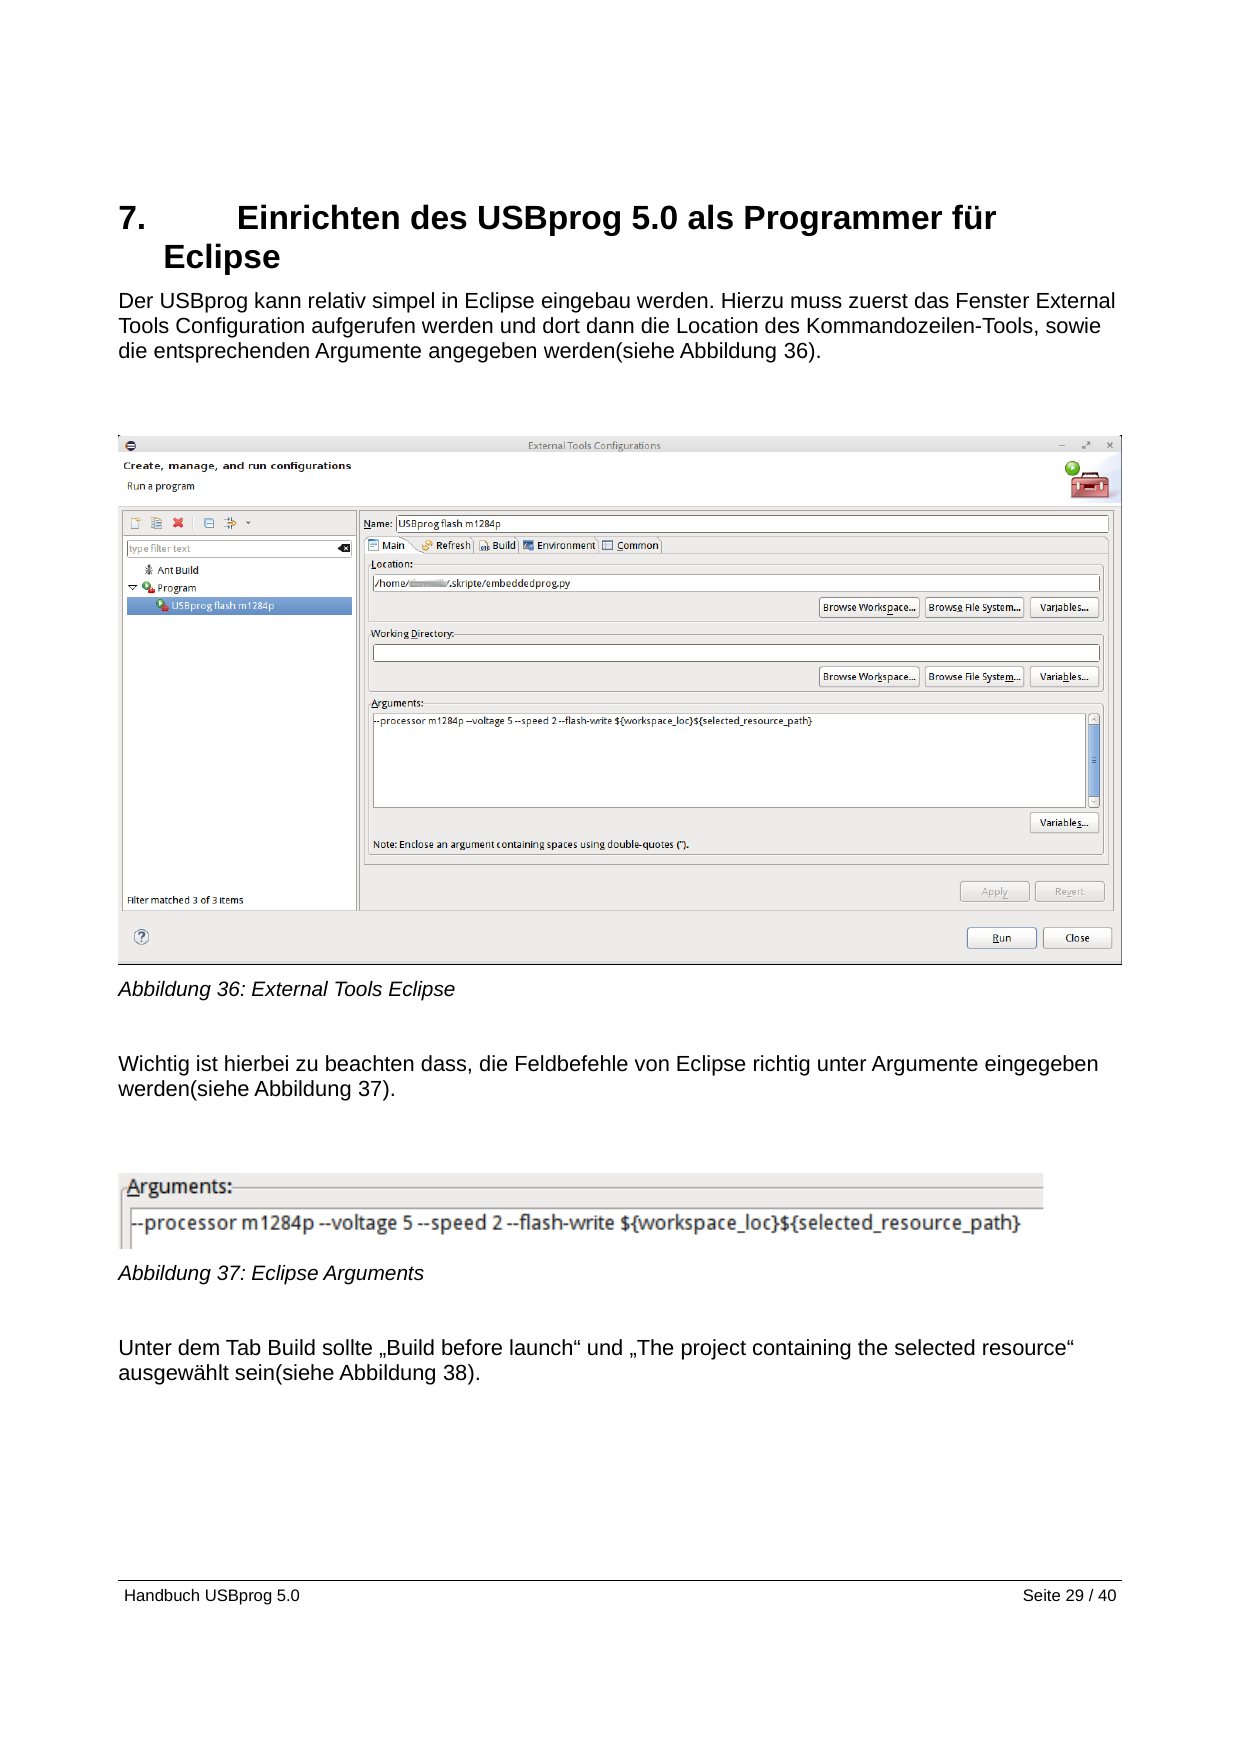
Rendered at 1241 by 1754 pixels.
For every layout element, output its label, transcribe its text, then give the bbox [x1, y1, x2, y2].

text Wichtig ist hierbei zu beachten dass, die Feldbefehle von Eclipse richtig unter Argumente eingegeben werden(siehe Abbildung 37). [118, 1051, 1122, 1101]
picture [118, 435, 1122, 965]
picture [118, 1173, 1044, 1249]
text Unter dem Tab Build sollte „Build before launch“ und „The project containing the selected resource“ ausgewählt sein(siehe Abbildung 38). [118, 1335, 1122, 1385]
text Der USBprog kann relativ simpel in Eclipse eingebau werden. Hierzu muss zuerst das Fenster External Tools Configuration aufgerufen werden und dort dann die Location des Kommandozeilen-Tools, sowie die entsprechenden Argumente angegeben werden(siehe Abbildung 36). [118, 288, 1122, 363]
text Abbildung 36: External Tools Eclipse [118, 965, 1122, 1001]
subtitle Einrichten des USBprog 5.0 als Programmer für Eclipse [118, 198, 1122, 275]
text Abbildung 37: Eclipse Arguments [118, 1249, 1043, 1284]
